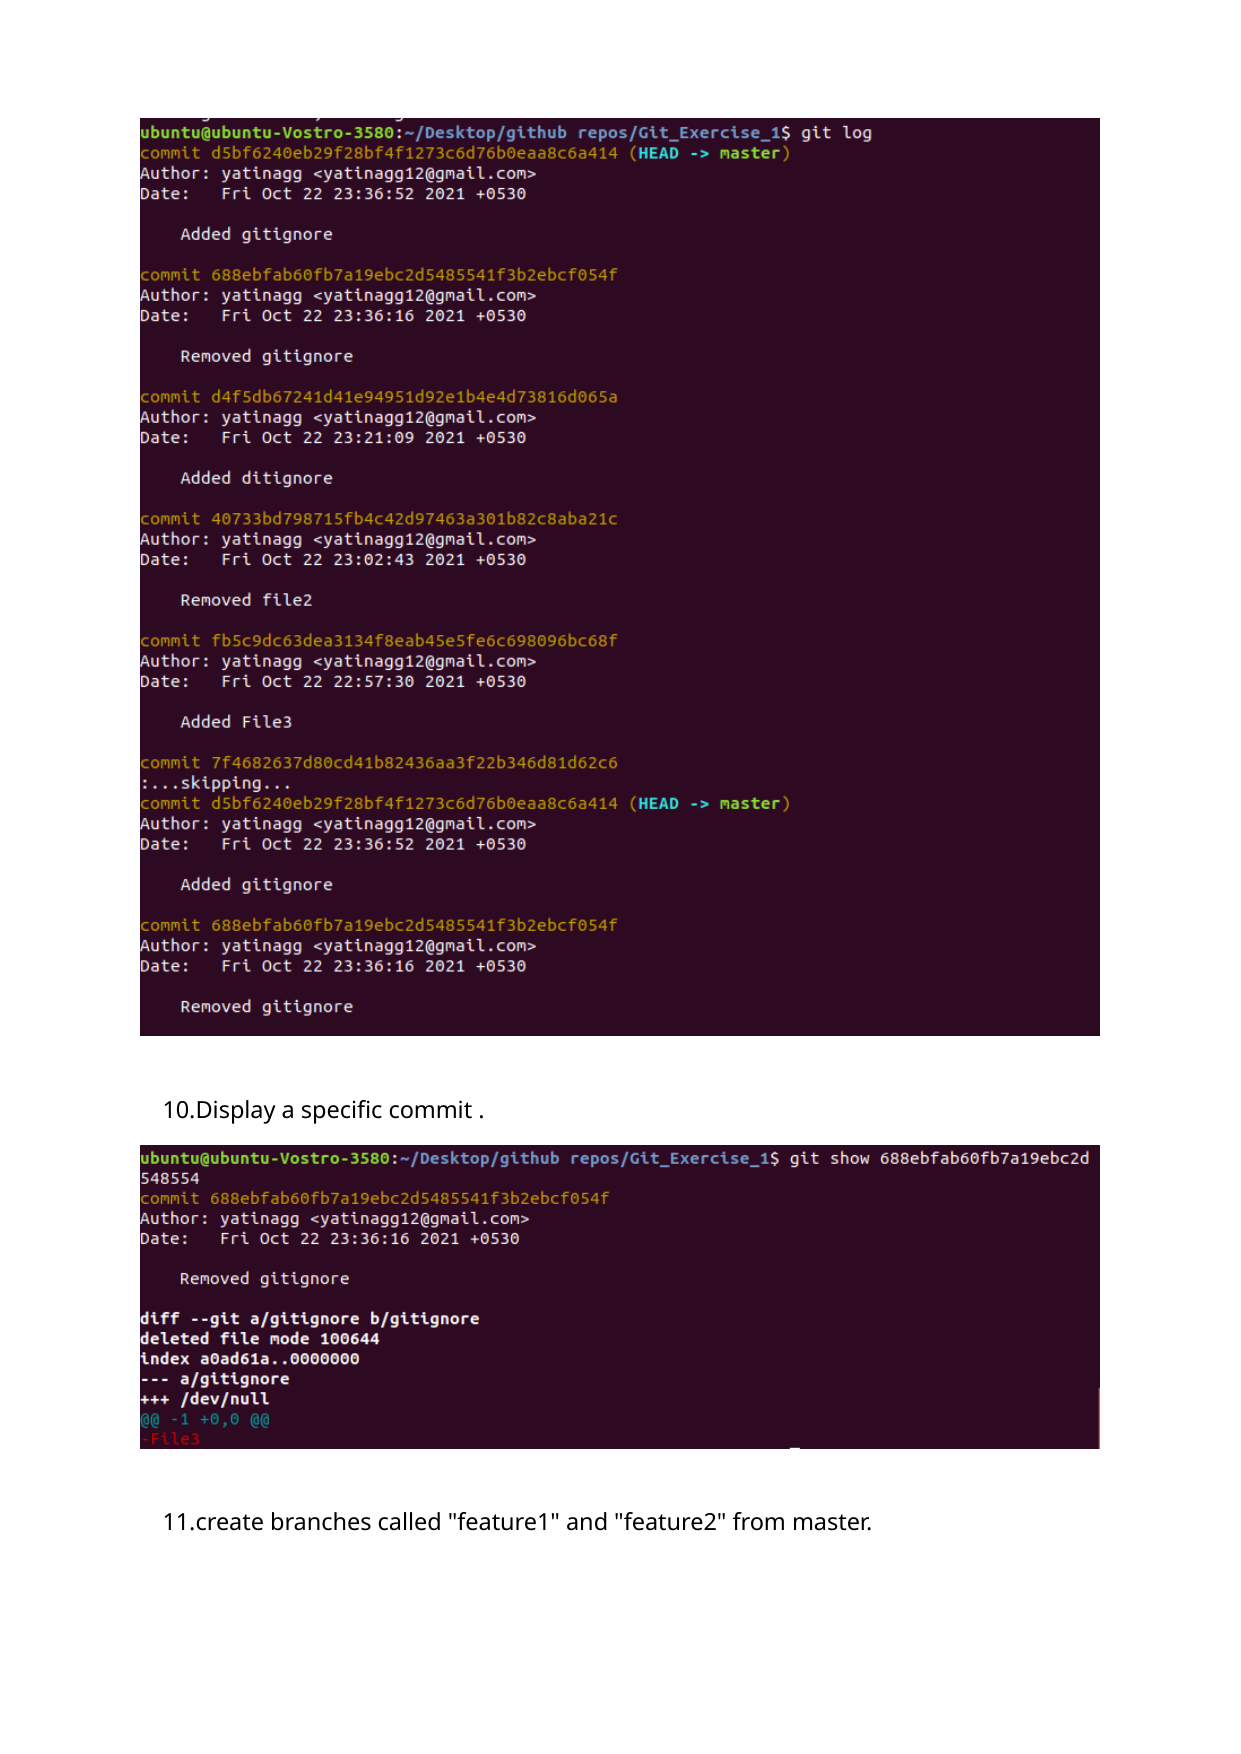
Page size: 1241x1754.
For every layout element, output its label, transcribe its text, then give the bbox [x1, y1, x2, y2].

picture [140, 118, 1100, 1036]
picture [140, 1145, 1100, 1449]
list Display a specific commit . [162, 1093, 1122, 1125]
list create branches called "feature1" and "feature2" from master. [162, 1506, 1122, 1538]
